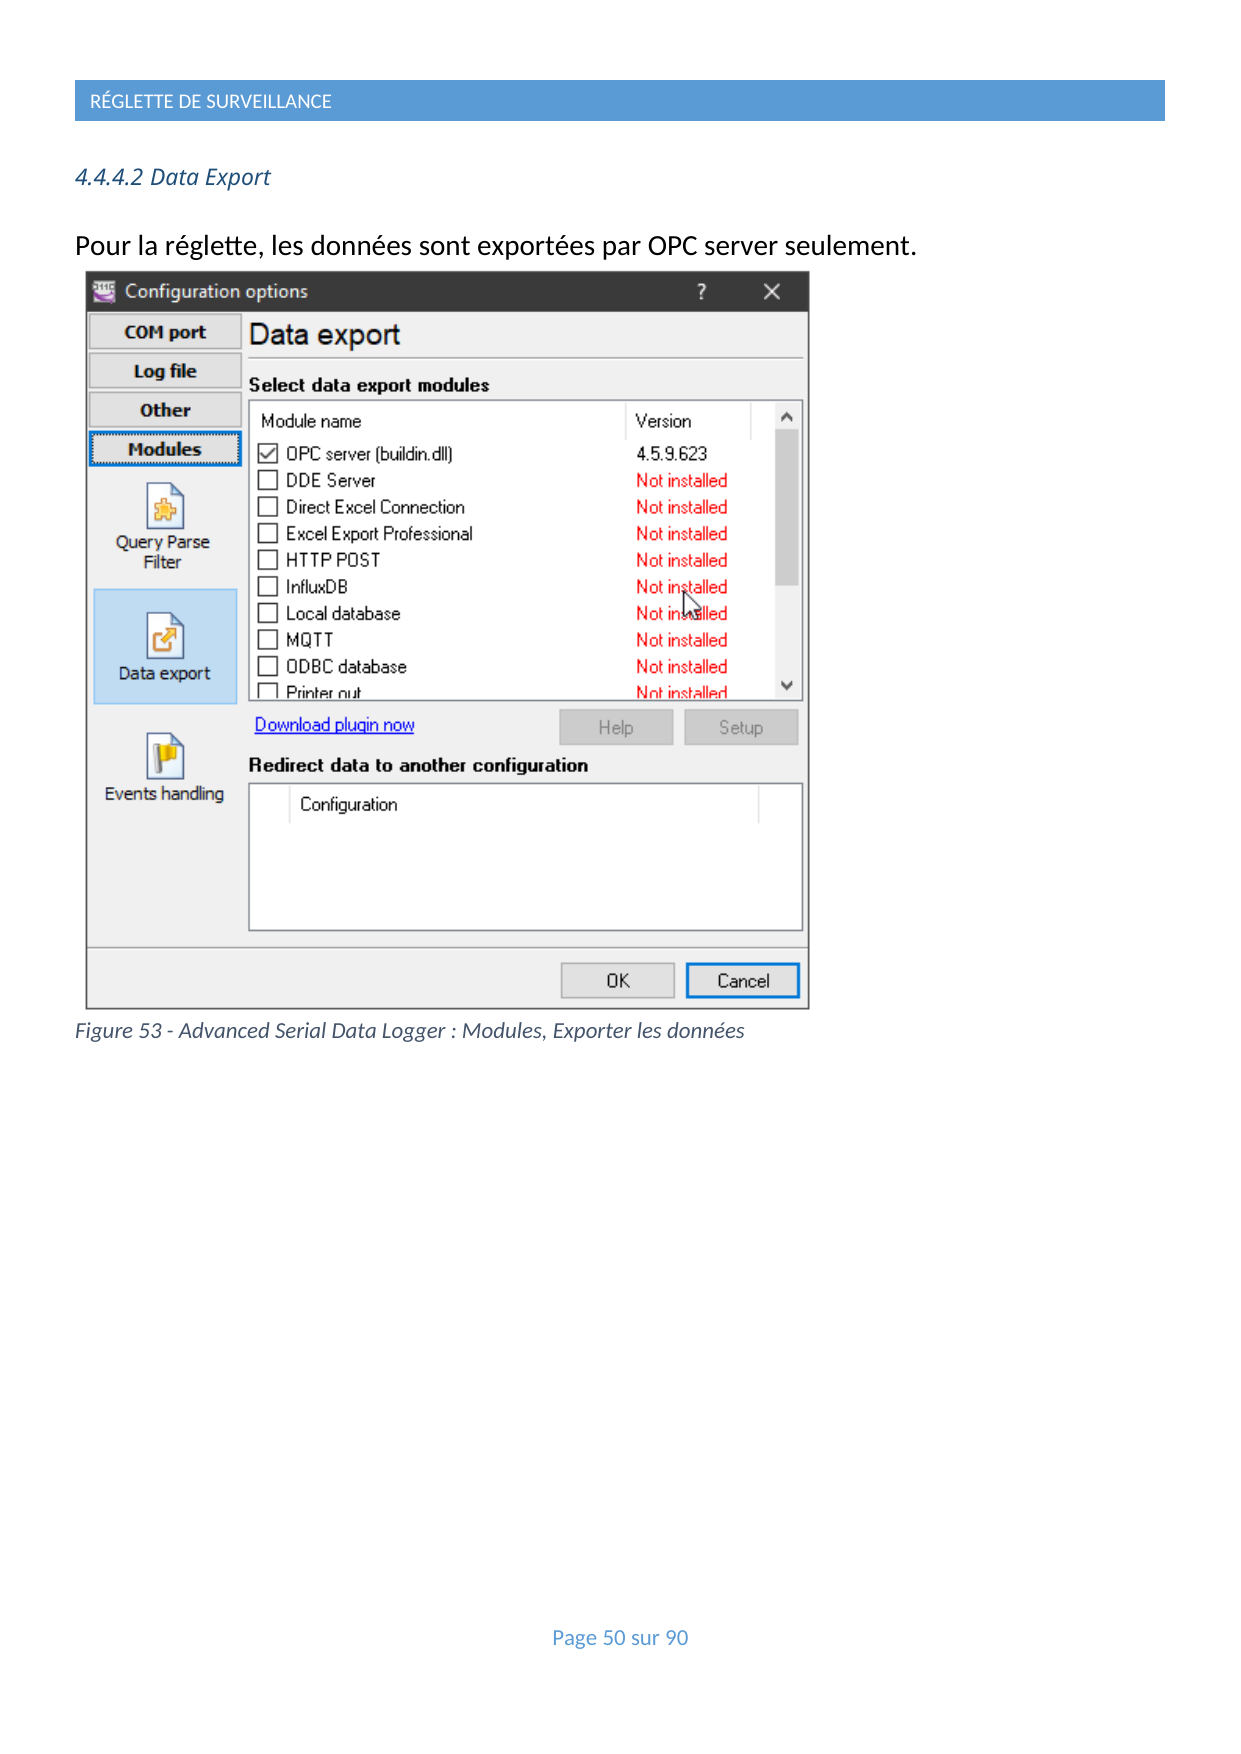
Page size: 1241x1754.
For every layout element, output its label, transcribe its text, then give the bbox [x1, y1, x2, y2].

subtitle 4.4.4.2 Data Export [75, 160, 1165, 192]
text Pour la réglette, les données sont exportées par OPC server seulement. [75, 227, 1165, 263]
text Figure 53 - Advanced Serial Data Logger : Modules, Exporter les données [75, 1016, 1165, 1044]
